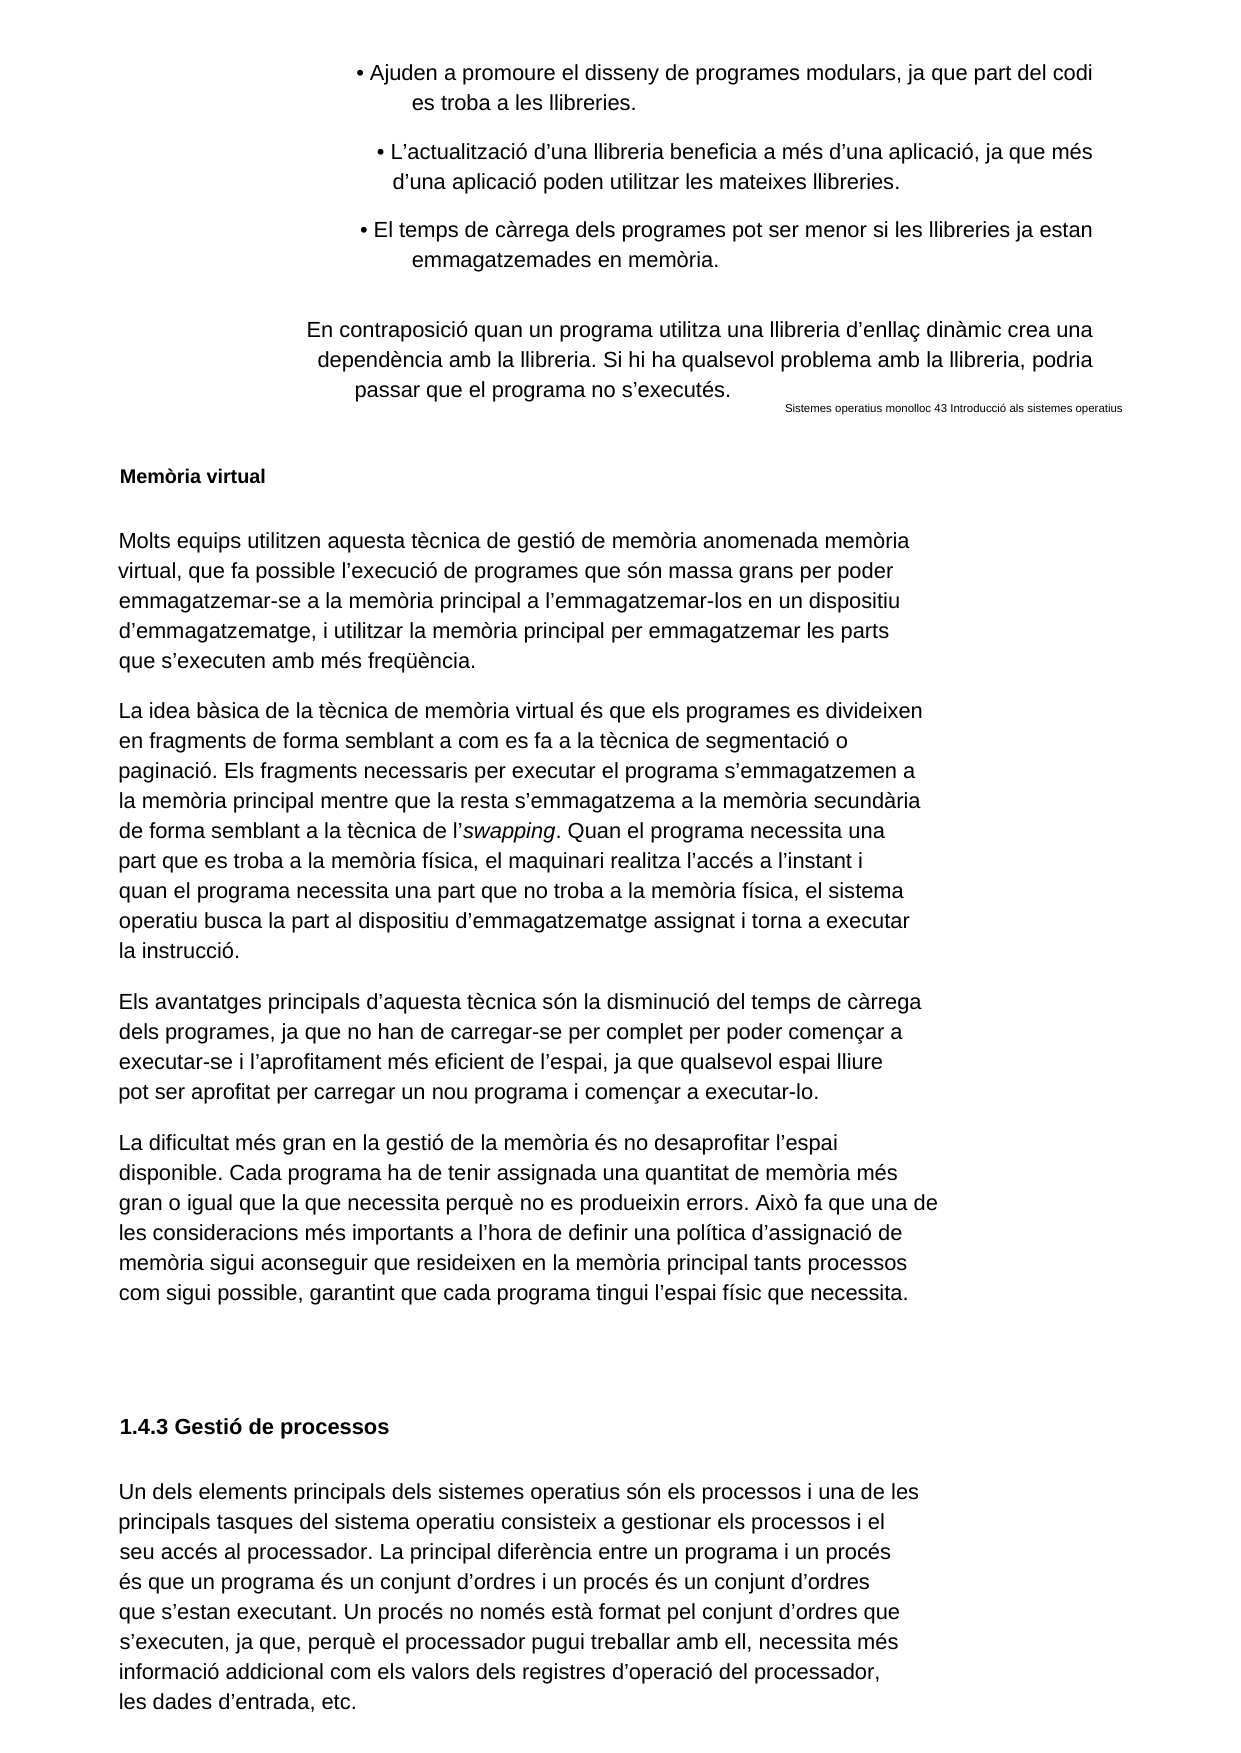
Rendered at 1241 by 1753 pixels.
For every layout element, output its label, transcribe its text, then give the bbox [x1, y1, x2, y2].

text la memòria principal mentre que la resta s’emmagatzema a la memòria secundària [118, 788, 1122, 814]
text disponible. Cada programa ha de tenir assignada una quantitat de memòria més [119, 1159, 1122, 1185]
text com sigui possible, garantint que cada programa tingui l’espai físic que necessita. [119, 1279, 1122, 1305]
text que s’executen amb més freqüència. [119, 648, 1122, 673]
text • Ajuden a promoure el disseny de programes modulars, ja que part del codi [0, 60, 1093, 85]
text Un dels elements principals dels sistemes operatius són els processos i una de les [118, 1479, 1122, 1504]
text d’una aplicació poden utilitzar les mateixes llibreries. [0, 169, 901, 194]
text En contraposició quan un programa utilitza una llibreria d’enllaç dinàmic crea una [0, 317, 1093, 342]
text emmagatzemar-se a la memòria principal a l’emmagatzemar-los en un dispositiu [119, 588, 1122, 613]
text • El temps de càrrega dels programes pot ser menor si les llibreries ja estan [0, 217, 1093, 243]
text seu accés al processador. La principal diferència entre un programa i un procés [119, 1539, 1122, 1564]
text La dificultat més gran en la gestió de la memòria és no desaprofitar l’espai [118, 1129, 1122, 1155]
text part que es troba a la memòria física, el maquinari realitza l’accés a l’instant i [118, 848, 1122, 874]
subtitle 1.4.3 Gestió de processos [119, 1414, 1122, 1439]
text d’emmagatzematge, i utilitzar la memòria principal per emmagatzemar les parts [119, 618, 1122, 643]
text emmagatzemades en memòria. [412, 247, 1122, 273]
text quan el programa necessita una part que no troba a la memòria física, el sistema [119, 878, 1122, 904]
text és que un programa és un conjunt d’ordres i un procés és un conjunt d’ordres [119, 1569, 1122, 1594]
text La idea bàsica de la tècnica de memòria virtual és que els programes es divideixen [118, 698, 1122, 724]
text es troba a les llibreries. [412, 90, 1122, 115]
text informació addicional com els valors dels registres d’operació del processador, [118, 1659, 1122, 1684]
text les consideracions més importants a l’hora de definir una política d’assignació de [118, 1219, 1122, 1245]
text paginació. Els fragments necessaris per executar el programa s’emmagatzemen a [118, 758, 1122, 784]
text Memòria virtual [119, 465, 1122, 487]
text la instrucció. [118, 938, 1122, 964]
text Molts equips utilitzen aquesta tècnica de gestió de memòria anomenada memòria [118, 528, 1122, 553]
text pot ser aprofitat per carregar un nou programa i començar a executar-lo. [118, 1079, 1122, 1104]
text operatiu busca la part al dispositiu d’emmagatzematge assignat i torna a executar [119, 908, 1122, 934]
text Sistemes operatius monolloc 43 Introducció als sistemes operatius [0, 402, 1123, 415]
text passar que el programa no s’executés. [354, 377, 1122, 402]
text dels programes, ja que no han de carregar-se per complet per poder començar a [119, 1019, 1122, 1044]
text principals tasques del sistema operatiu consisteix a gestionar els processos i el [118, 1509, 1122, 1534]
text les dades d’entrada, etc. [118, 1689, 1122, 1714]
text de forma semblant a la tècnica de l’swapping. Quan el programa necessita una [119, 818, 1122, 844]
text dependència amb la llibreria. Si hi ha qualsevol problema amb la llibreria, podria [0, 347, 1093, 372]
text virtual, que fa possible l’execució de programes que són massa grans per poder [118, 558, 1122, 583]
text • L’actualització d’una llibreria beneficia a més d’una aplicació, ja que més [0, 139, 1093, 164]
text en fragments de forma semblant a com es fa a la tècnica de segmentació o [119, 728, 1122, 754]
text s’executen, ja que, perquè el processador pugui treballar amb ell, necessita més [119, 1629, 1122, 1654]
text gran o igual que la que necessita perquè no es produeixin errors. Això fa que una de [119, 1189, 1122, 1215]
text que s’estan executant. Un procés no només està format pel conjunt d’ordres que [119, 1599, 1122, 1624]
text memòria sigui aconseguir que resideixen en la memòria principal tants processos [118, 1249, 1122, 1275]
text executar-se i l’aprofitament més eficient de l’espai, ja que qualsevol espai lliure [119, 1049, 1122, 1074]
text Els avantatges principals d’aquesta tècnica són la disminució del temps de càrrega [118, 989, 1122, 1014]
